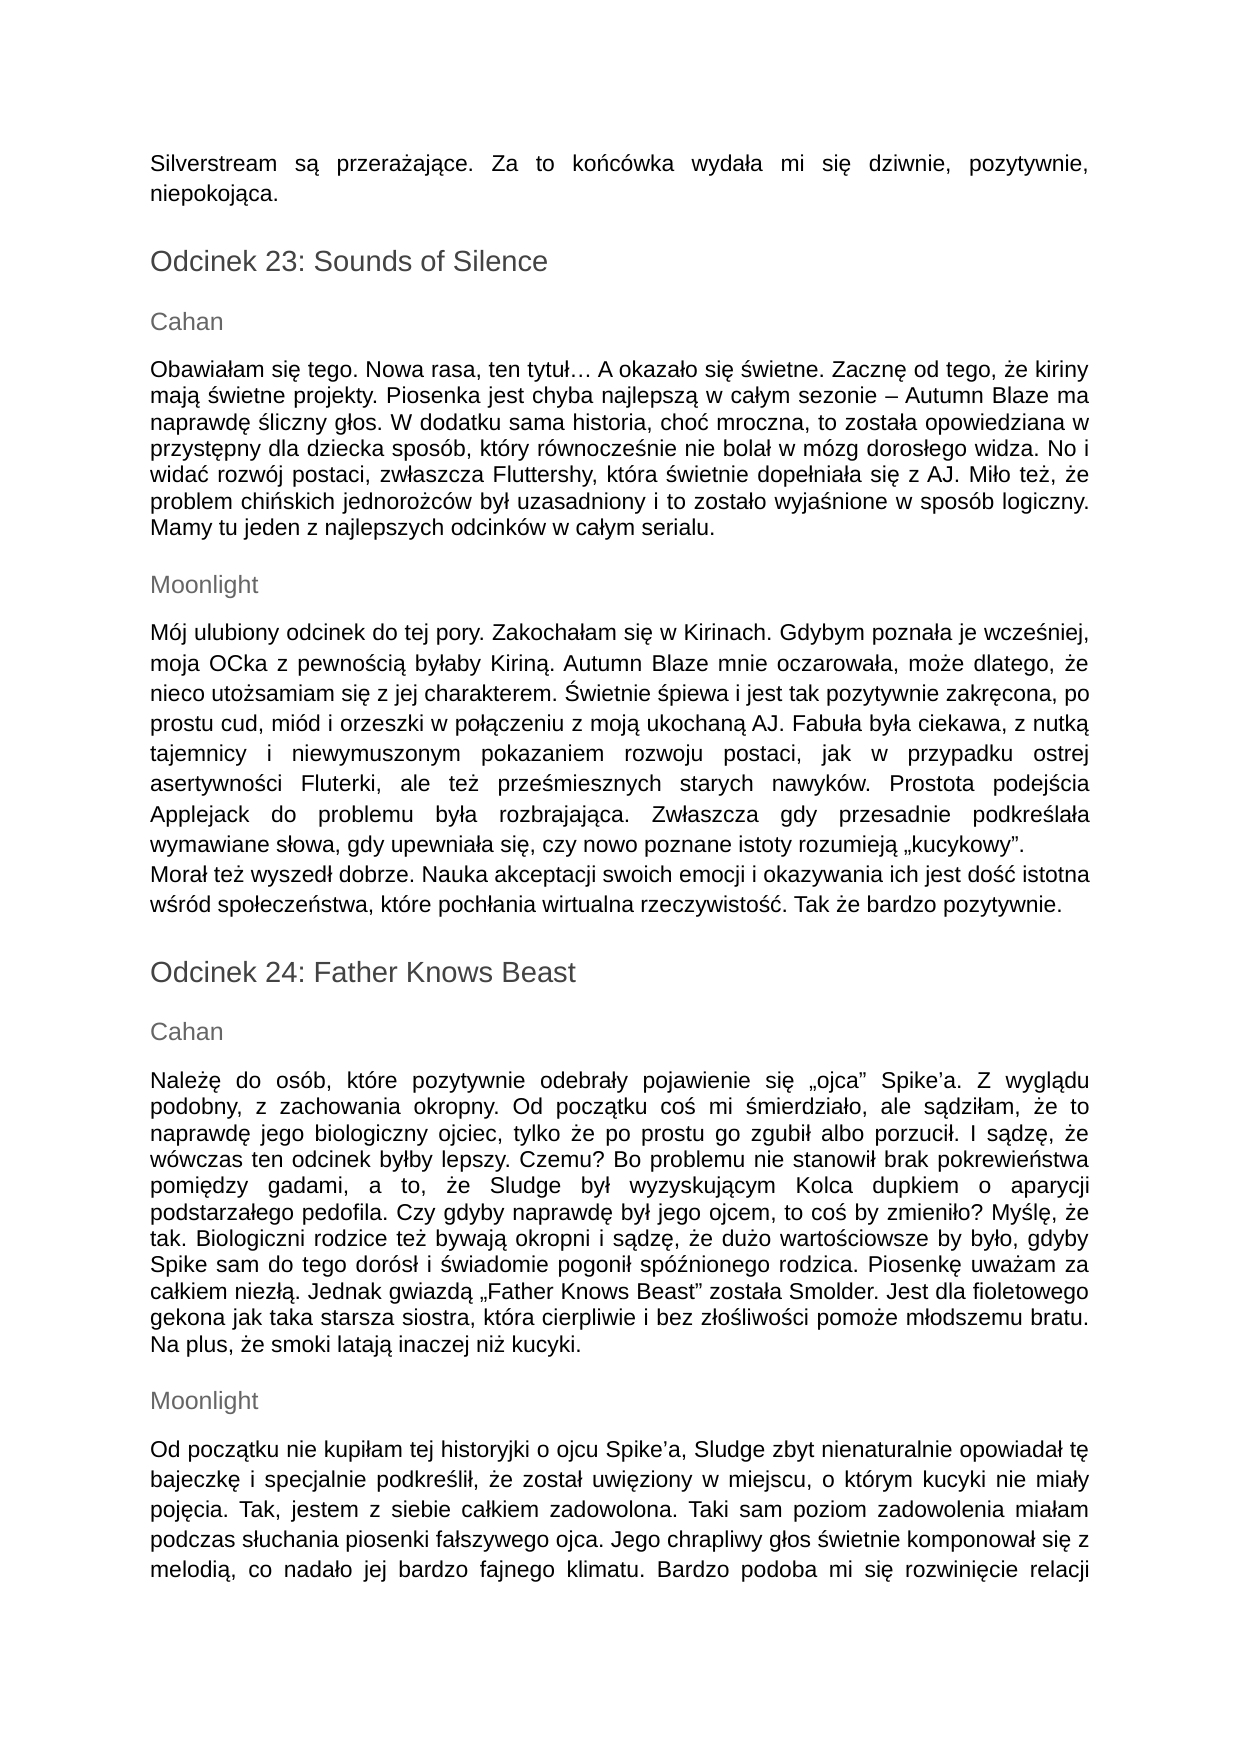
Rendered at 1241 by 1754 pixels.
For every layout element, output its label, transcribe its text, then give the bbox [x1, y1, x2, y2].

text Obawiałam się tego. Nowa rasa, ten tytuł… A okazało się świetne. Zacznę od tego, że kiriny mają świetne projekty. Piosenka jest chyba najlepszą w całym sezonie – Autumn Blaze ma naprawdę śliczny głos. W dodatku sama historia, choć mroczna, to została opowiedziana w przystępny dla dziecka sposób, który równocześnie nie bolał w mózg dorosłego widza. No i widać rozwój postaci, zwłaszcza Fluttershy, która świetnie dopełniała się z AJ. Miło też, że problem chińskich jednorożców był uzasadniony i to zostało wyjaśnione w sposób logiczny. Mamy tu jeden z najlepszych odcinków w całym serialu. [150, 356, 1090, 541]
subtitle Odcinek 23: Sounds of Silence [150, 244, 1090, 277]
text Mój ulubiony odcinek do tej pory. Zakochałam się w Kirinach. Gdybym poznała je wcześniej, moja OCka z pewnością byłaby Kiriną. Autumn Blaze mnie oczarowała, może dlatego, że nieco utożsamiam się z jej charakterem. Świetnie śpiewa i jest tak pozytywnie zakręcona, po prostu cud, miód i orzeszki w połączeniu z moją ukochaną AJ. Fabuła była ciekawa, z nutką tajemnicy i niewymuszonym pokazaniem rozwoju postaci, jak w przypadku ostrej asertywności Fluterki, ale też prześmiesznych starych nawyków. Prostota podejścia Applejack do problemu była rozbrajająca. Zwłaszcza gdy przesadnie podkreślała wymawiane słowa, gdy upewniała się, czy nowo poznane istoty rozumieją „kucykowy”. [150, 619, 1090, 857]
subtitle Moonlight [150, 570, 1090, 598]
text Morał też wyszedł dobrze. Nauka akceptacji swoich emocji i okazywania ich jest dość istotna wśród społeczeństwa, które pochłania wirtualna rzeczywistość. Tak że bardzo pozytywnie. [150, 861, 1090, 917]
subtitle Odcinek 24: Father Knows Beast [150, 955, 1090, 988]
subtitle Cahan [150, 1017, 1090, 1046]
subtitle Cahan [150, 306, 1090, 335]
text Należę do osób, które pozytywnie odebrały pojawienie się „ojca” Spike’a. Z wyglądu podobny, z zachowania okropny. Od początku coś mi śmierdziało, ale sądziłam, że to naprawdę jego biologiczny ojciec, tylko że po prostu go zgubił albo porzucił. I sądzę, że wówczas ten odcinek byłby lepszy. Czemu? Bo problemu nie stanowił brak pokrewieństwa pomiędzy gadami, a to, że Sludge był wyzyskującym Kolca dupkiem o aparycji podstarzałego pedofila. Czy gdyby naprawdę był jego ojcem, to coś by zmieniło? Myślę, że tak. Biologiczni rodzice też bywają okropni i sądzę, że dużo wartościowsze by było, gdyby Spike sam do tego dorósł i świadomie pogonił spóźnionego rodzica. Piosenkę uważam za całkiem niezłą. Jednak gwiazdą „Father Knows Beast” została Smolder. Jest dla fioletowego gekona jak taka starsza siostra, która cierpliwie i bez złośliwości pomoże młodszemu bratu. Na plus, że smoki latają inaczej niż kucyki. [150, 1067, 1090, 1357]
text Silverstream są przerażające. Za to końcówka wydała mi się dziwnie, pozytywnie, niepokojąca. [150, 150, 1090, 207]
subtitle Moonlight [150, 1386, 1090, 1415]
text Od początku nie kupiłam tej historyjki o ojcu Spike’a, Sludge zbyt nienaturalnie opowiadał tę bajeczkę i specjalnie podkreślił, że został uwięziony w miejscu, o którym kucyki nie miały pojęcia. Tak, jestem z siebie całkiem zadowolona. Taki sam poziom zadowolenia miałam podczas słuchania piosenki fałszywego ojca. Jego chrapliwy głos świetnie komponował się z melodią, co nadało jej bardzo fajnego klimatu. Bardzo podoba mi się rozwinięcie relacji [150, 1436, 1090, 1583]
